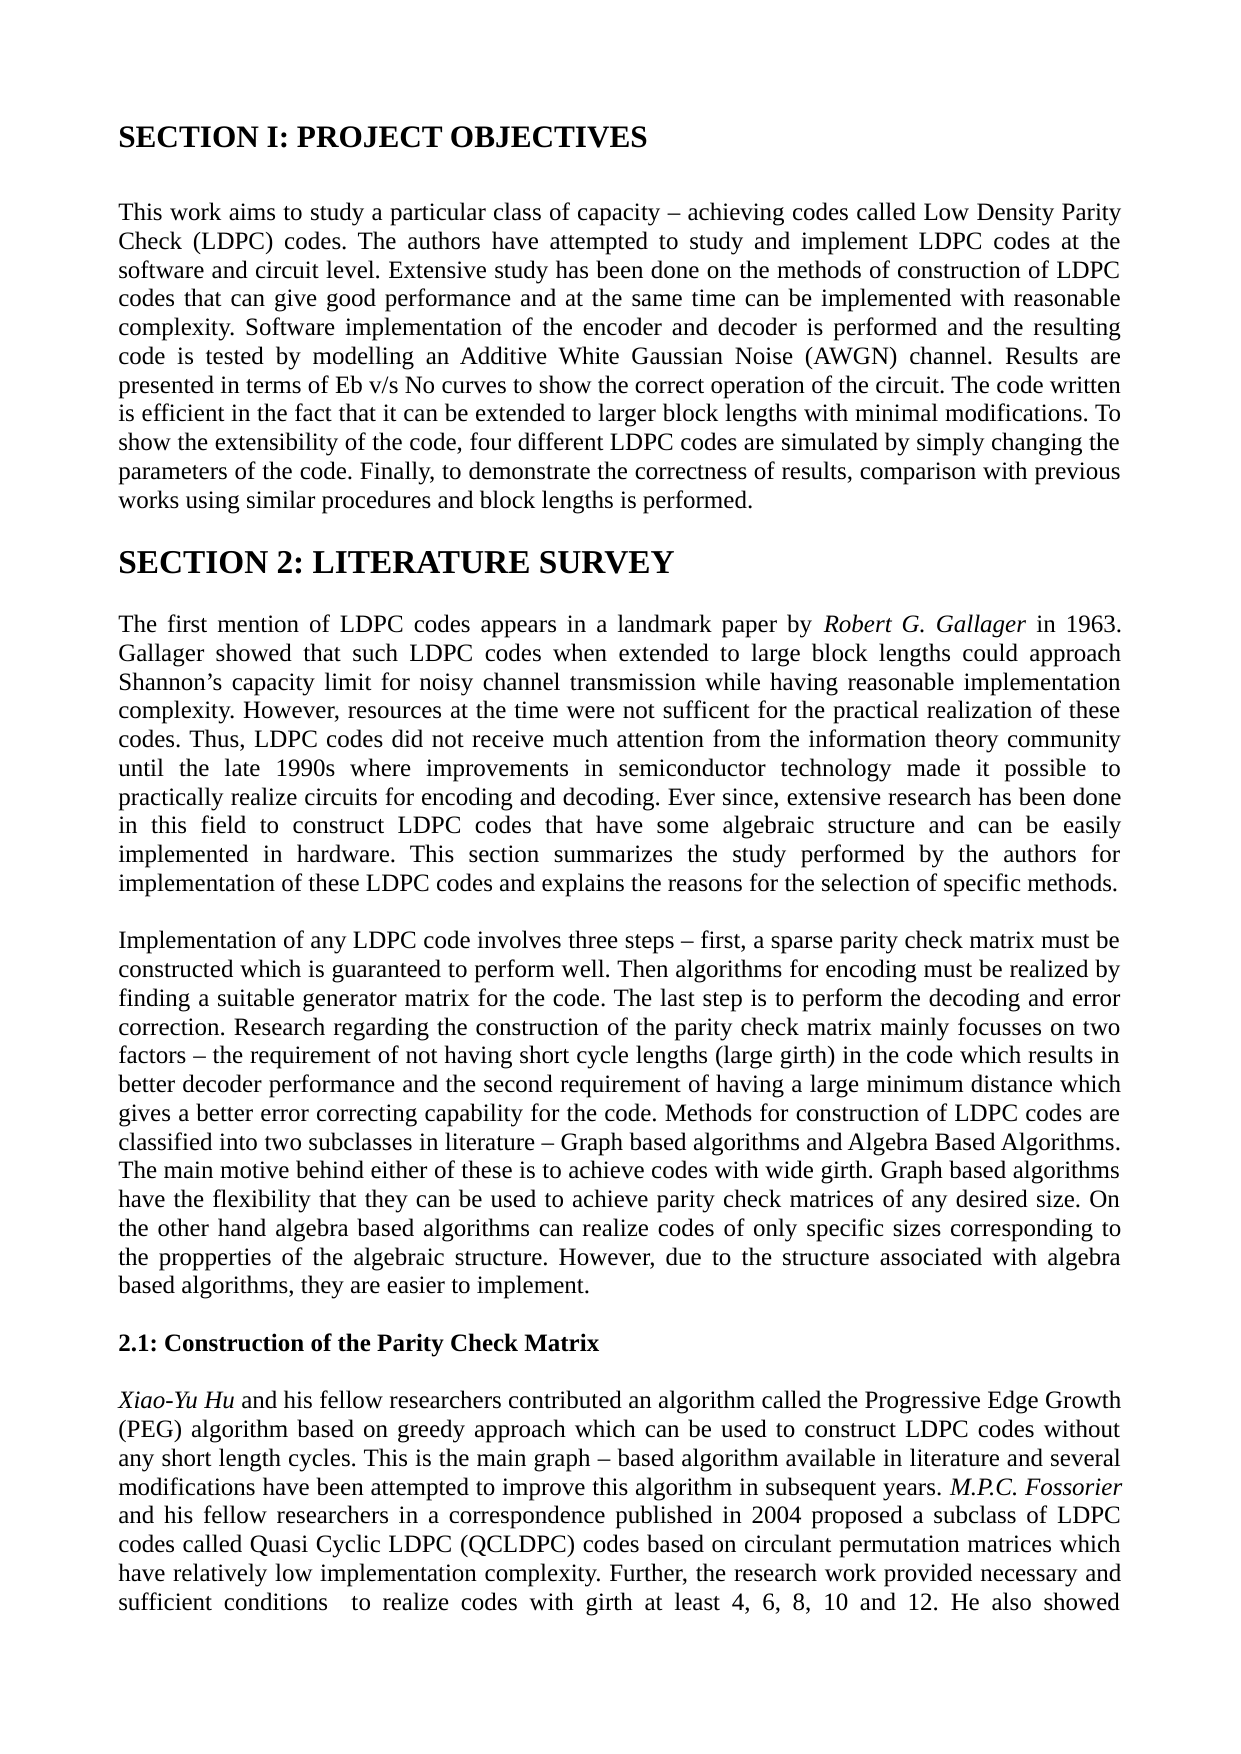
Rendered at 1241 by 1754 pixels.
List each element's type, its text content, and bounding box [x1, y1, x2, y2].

text 2.1: Construction of the Parity Check Matrix [118, 1328, 1122, 1357]
text This work aims to study a particular class of capacity – achieving codes called Low Density Parity Check (LDPC) codes. The authors have attempted to study and implement LDPC codes at the software and circuit level. Extensive study has been done on the methods of construction of LDPC codes that can give good performance and at the same time can be implemented with reasonable complexity. Software implementation of the encoder and decoder is performed and the resulting code is tested by modelling an Additive White Gaussian Noise (AWGN) channel. Results are presented in terms of Eb v/s No curves to show the correct operation of the circuit. The code written is efficient in the fact that it can be extended to larger block lengths with minimal modifications. To show the extensibility of the code, four different LDPC codes are simulated by simply changing the parameters of the code. Finally, to demonstrate the correctness of results, comparison with previous works using similar procedures and block lengths is performed. [118, 197, 1122, 513]
text Implementation of any LDPC code involves three steps – first, a sparse parity check matrix must be constructed which is guaranteed to perform well. Then algorithms for encoding must be realized by finding a suitable generator matrix for the code. The last step is to perform the decoding and error correction. Research regarding the construction of the parity check matrix mainly focusses on two factors – the requirement of not having short cycle lengths (large girth) in the code which results in better decoder performance and the second requirement of having a large minimum distance which gives a better error correcting capability for the code. Methods for construction of LDPC codes are classified into two subclasses in literature – Graph based algorithms and Algebra Based Algorithms. The main motive behind either of these is to achieve codes with wide girth. Graph based algorithms have the flexibility that they can be used to achieve parity check matrices of any desired size. On the other hand algebra based algorithms can realize codes of only specific sizes corresponding to the propperties of the algebraic structure. However, due to the structure associated with algebra based algorithms, they are easier to implement. [118, 926, 1122, 1299]
text SECTION 2: LITERATURE SURVEY [118, 542, 1122, 581]
text Xiao-Yu Hu and his fellow researchers contributed an algorithm called the Progressive Edge Growth (PEG) algorithm based on greedy approach which can be used to construct LDPC codes without any short length cycles. This is the main graph – based algorithm available in literature and several modifications have been attempted to improve this algorithm in subsequent years. M.P.C. Fossorier and his fellow researchers in a correspondence published in 2004 proposed a subclass of LDPC codes called Quasi Cyclic LDPC (QCLDPC) codes based on circulant permutation matrices which have relatively low implementation complexity. Further, the research work provided necessary and sufficient conditions to realize codes with girth at least 4, 6, 8, 10 and 12. He also showed [118, 1386, 1122, 1616]
text The first mention of LDPC codes appears in a landmark paper by Robert G. Gallager in 1963. Gallager showed that such LDPC codes when extended to large block lengths could approach Shannon’s capacity limit for noisy channel transmission while having reasonable implementation complexity. However, resources at the time were not sufficent for the practical realization of these codes. Thus, LDPC codes did not receive much attention from the information theory community until the late 1990s where improvements in semiconductor technology made it possible to practically realize circuits for encoding and decoding. Ever since, extensive research has been done in this field to construct LDPC codes that have some algebraic structure and can be easily implemented in hardware. This section summarizes the study performed by the authors for implementation of these LDPC codes and explains the reasons for the selection of specific methods. [118, 609, 1122, 897]
text SECTION I: PROJECT OBJECTIVES [118, 118, 1122, 154]
